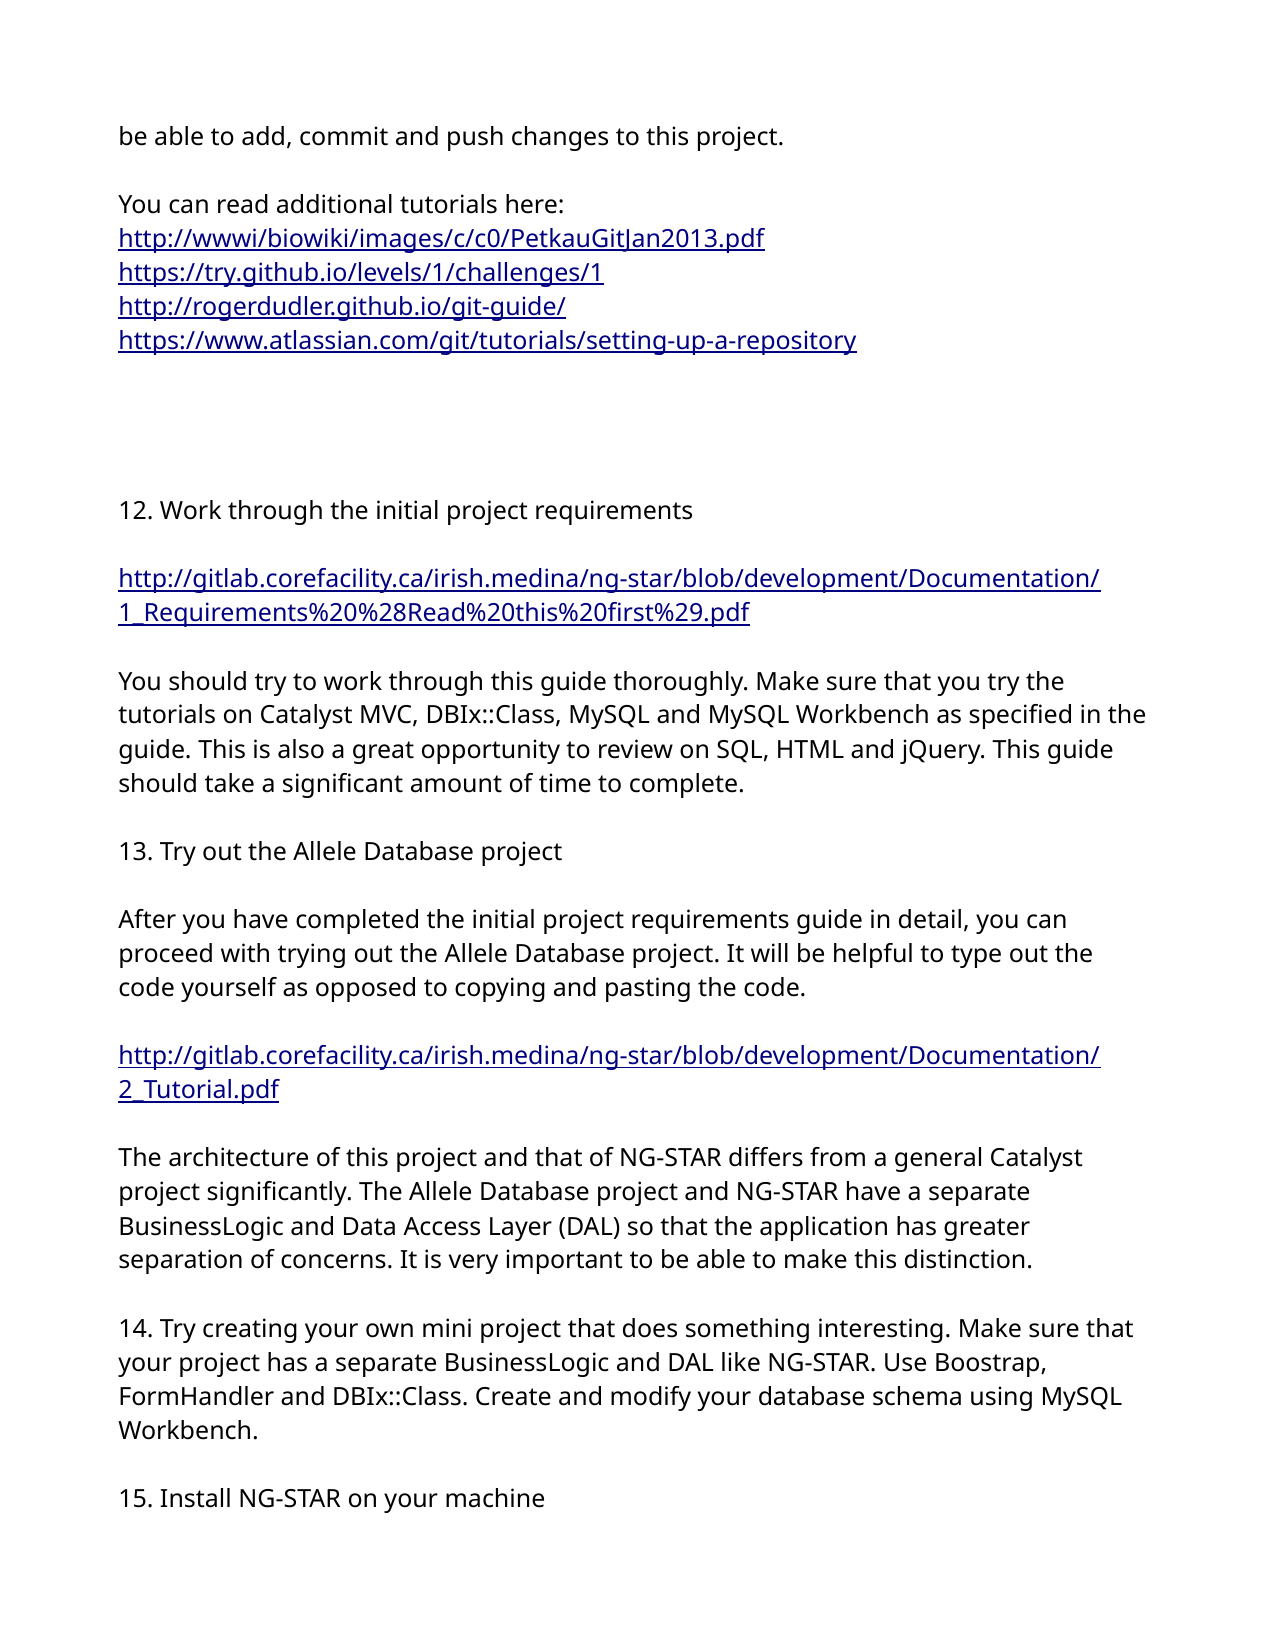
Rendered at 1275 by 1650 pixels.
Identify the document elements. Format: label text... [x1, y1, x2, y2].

text be able to add, commit and push changes to this project. [118, 118, 1157, 152]
text http://gitlab.corefacility.ca/irish.medina/ng-star/blob/development/Documentation/1_Requirements%20%28Read%20this%20first%29.pdf [118, 561, 1157, 629]
text http://wwwi/biowiki/images/c/c0/PetkauGitJan2013.pdf [118, 220, 1157, 254]
text 12. Work through the initial project requirements [118, 493, 1157, 527]
text The architecture of this project and that of NG-STAR differs from a general Catalyst project significantly. The Allele Database project and NG-STAR have a separate BusinessLogic and Data Access Layer (DAL) so that the application has greater separation of concerns. It is very important to be able to make this distinction. [118, 1140, 1157, 1276]
text After you have completed the initial project requirements guide in detail, you can proceed with trying out the Allele Database project. It will be helpful to type out the code yourself as opposed to copying and pasting the code. [118, 902, 1157, 1004]
text 15. Install NG-STAR on your machine [118, 1481, 1157, 1515]
text http://gitlab.corefacility.ca/irish.medina/ng-star/blob/development/Documentation/2_Tutorial.pdf [118, 1038, 1157, 1106]
text 13. Try out the Allele Database project [118, 833, 1157, 867]
text https://try.github.io/levels/1/challenges/1 [118, 254, 1157, 288]
text https://www.atlassian.com/git/tutorials/setting-up-a-repository [118, 322, 1157, 357]
text You should try to work through this guide thoroughly. Make sure that you try the tutorials on Catalyst MVC, DBIx::Class, MySQL and MySQL Workbench as specified in the guide. This is also a great opportunity to review on SQL, HTML and jQuery. This guide should take a significant amount of time to complete. [118, 663, 1157, 799]
text http://rogerdudler.github.io/git-guide/ [118, 288, 1157, 322]
text You can read additional tutorials here: [118, 186, 1157, 220]
text 14. Try creating your own mini project that does something interesting. Make sure that your project has a separate BusinessLogic and DAL like NG-STAR. Use Boostrap, FormHandler and DBIx::Class. Create and modify your database schema using MySQL Workbench. [118, 1310, 1157, 1447]
